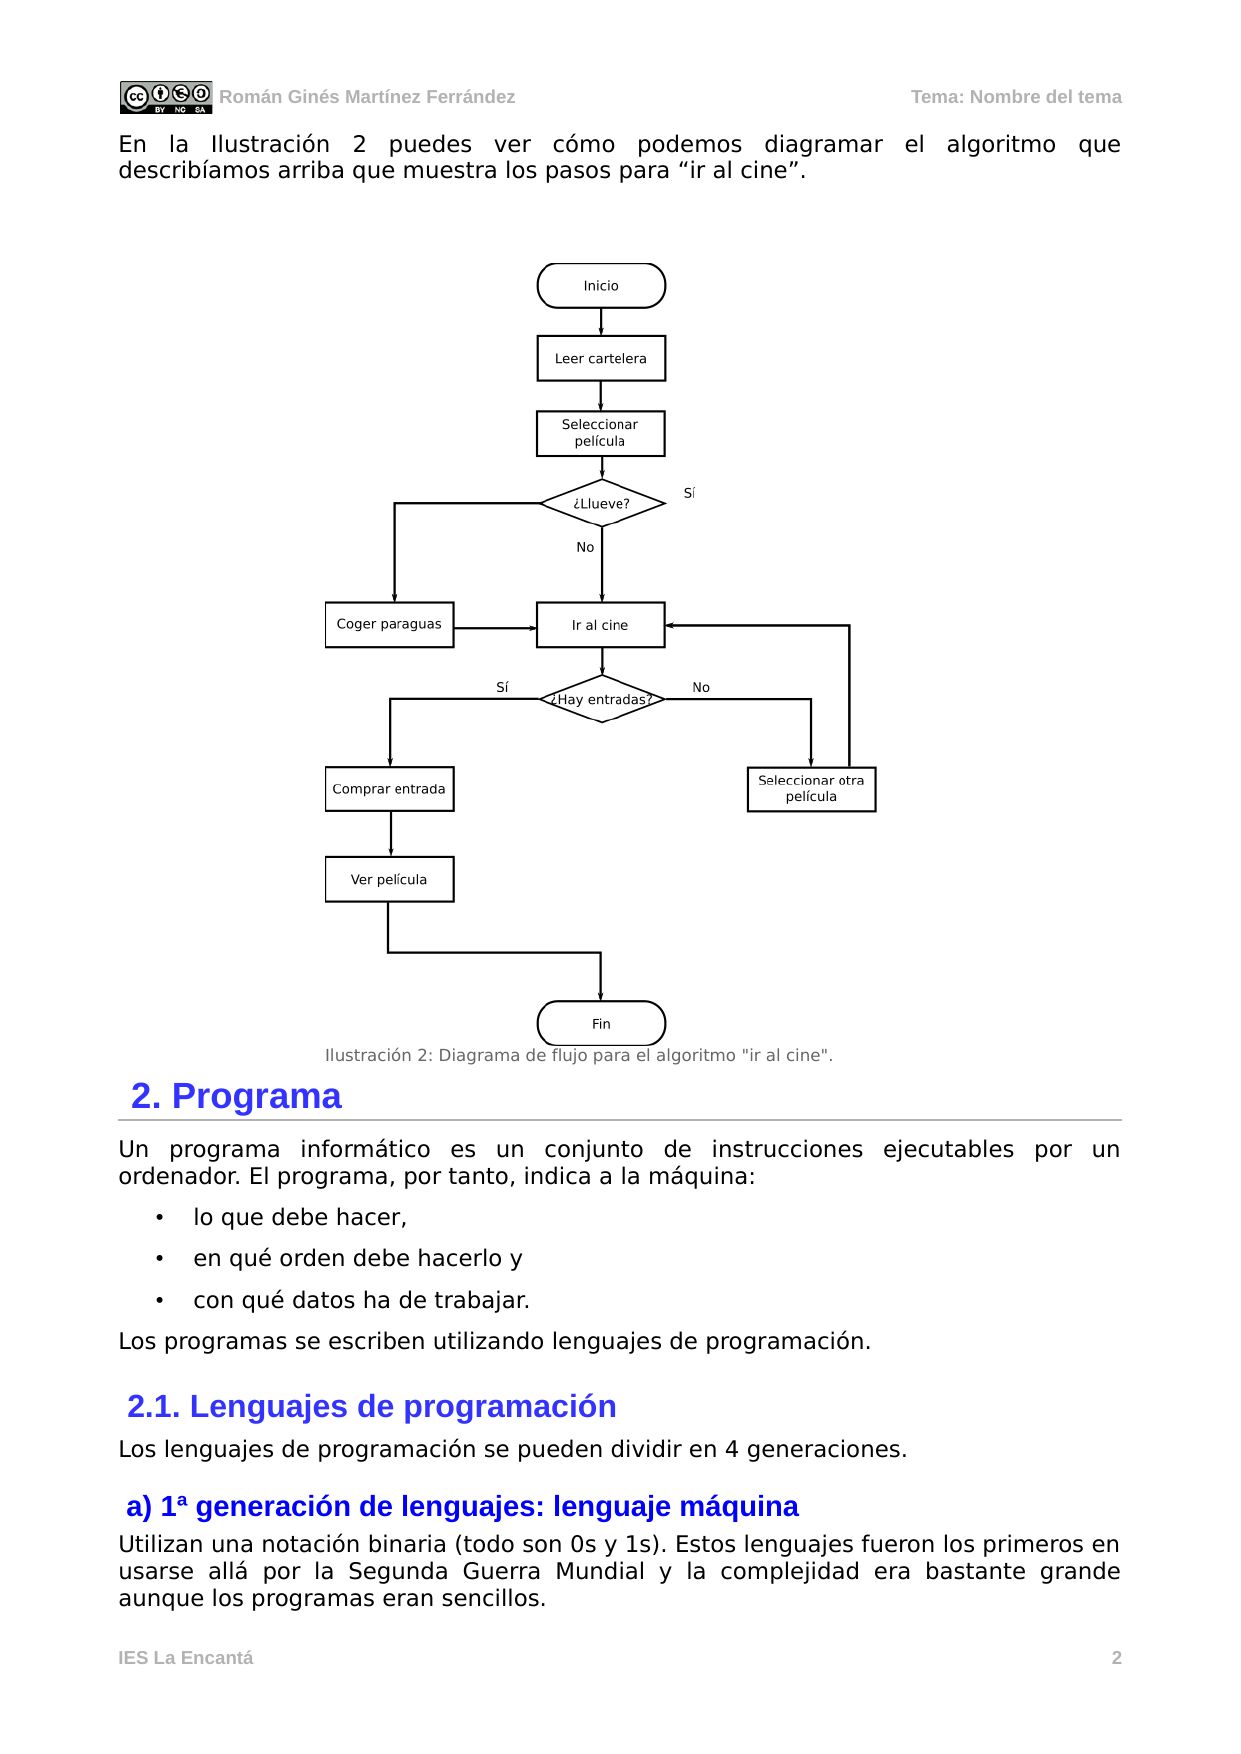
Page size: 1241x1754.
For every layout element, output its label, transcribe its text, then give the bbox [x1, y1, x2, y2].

list en qué orden debe hacerlo y [156, 1246, 1122, 1272]
list lo que debe hacer, [156, 1204, 1122, 1231]
text Ilustración 2: Diagrama de flujo para el algoritmo "ir al cine". [325, 1046, 915, 1065]
subtitle 1ª generación de lenguajes: lenguaje máquina [118, 1489, 1122, 1523]
text Utilizan una notación binaria (todo son 0s y 1s). Estos lenguajes fueron los primeros en usarse allá por la Segunda Guerra Mundial y la complejidad era bastante grande aunque los programas eran sencillos. [118, 1532, 1122, 1612]
subtitle Lenguajes de programación [118, 1387, 1122, 1424]
text Los programas se escriben utilizando lenguajes de programación. [118, 1328, 1122, 1355]
picture [325, 263, 916, 1046]
list con qué datos ha de trabajar. [156, 1287, 1122, 1313]
text En la Ilustración 2 puedes ver cómo podemos diagramar el algoritmo que describíamos arriba que muestra los pasos para “ir al cine”. [118, 131, 1122, 184]
picture [120, 81, 213, 114]
subtitle Programa [118, 262, 1122, 1119]
text Los lenguajes de programación se pueden dividir en 4 generaciones. [118, 1436, 1122, 1463]
text Un programa informático es un conjunto de instrucciones ejecutables por un ordenador. El programa, por tanto, indica a la máquina: [118, 1136, 1122, 1189]
